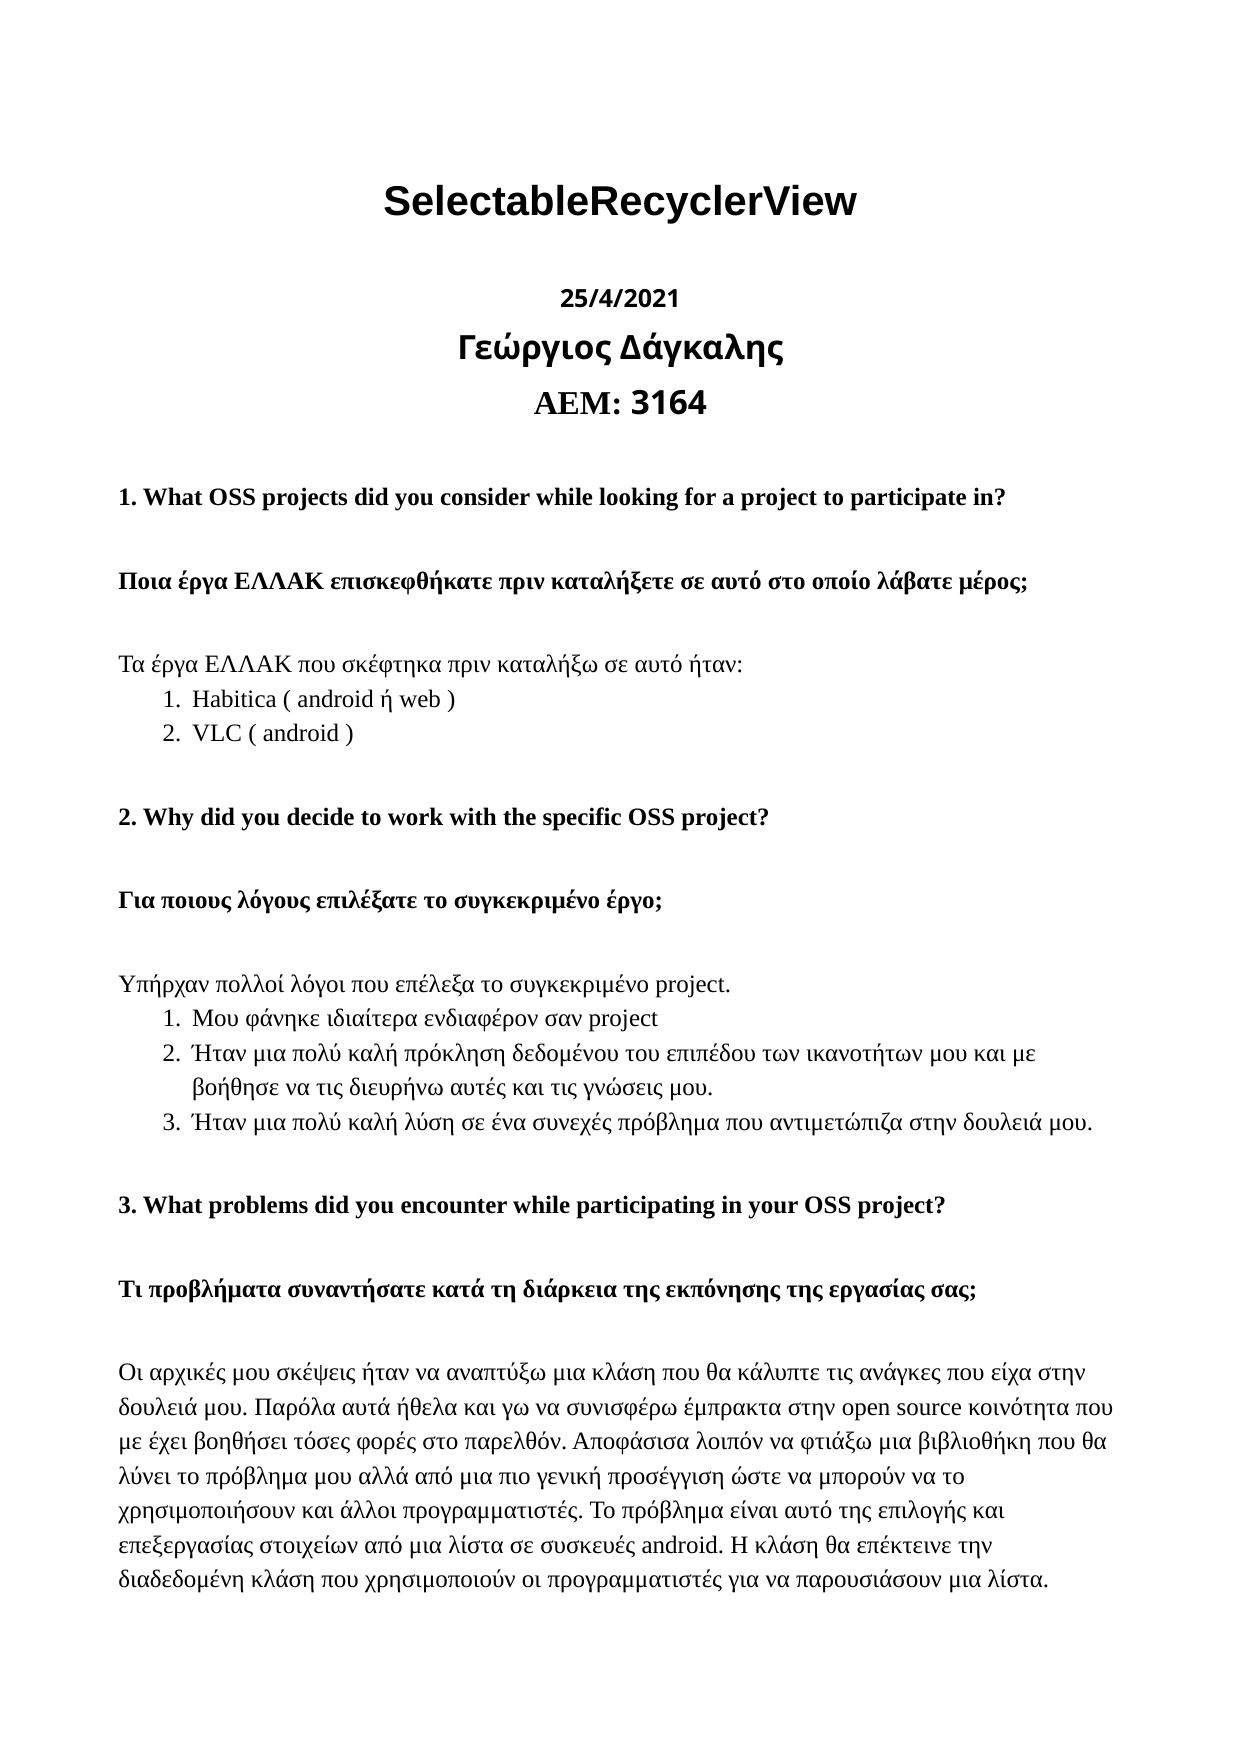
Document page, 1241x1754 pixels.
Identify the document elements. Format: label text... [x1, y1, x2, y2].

text Τι προβλήματα συναντήσατε κατά τη διάρκεια της εκπόνησης της εργασίας σας; [118, 1274, 1122, 1303]
list Μου φάνηκε ιδιαίτερα ενδιαφέρον σαν project [162, 1003, 1122, 1032]
list Ήταν μια πολύ καλή πρόκληση δεδομένου του επιπέδου των ικανοτήτων μου και με βοήθησε να τις διευρήνω αυτές και τις γνώσεις μου. [162, 1038, 1122, 1101]
text Υπήρχαν πολλοί λόγοι που επέλεξα το συγκεκριμένο project. [118, 969, 1122, 998]
list Ήταν μια πολύ καλή λύση σε ένα συνεχές πρόβλημα που αντιμετώπιζα στην δουλειά μου. [162, 1107, 1122, 1136]
text SelectableRecyclerView [118, 176, 1122, 224]
text Τα έργα ΕΛΛΑΚ που σκέφτηκα πριν καταλήξω σε αυτό ήταν: [118, 649, 1122, 678]
text 3. What problems did you encounter while participating in your OSS project? [118, 1190, 1122, 1219]
list Habitica ( android ή web ) [162, 684, 1122, 712]
text Οι αρχικές μου σκέψεις ήταν να αναπτύξω μια κλάση που θα κάλυπτε τις ανάγκες που είχα στην δουλειά μου. Παρόλα αυτά ήθελα και γω να συνισφέρω έμπρακτα στην open source κοινότητα που με έχει βοηθήσει τόσες φορές στο παρελθόν. Αποφάσισα λοιπόν να φτιάξω μια βιβλιοθήκη που θα λύνει το πρόβλημα μου αλλά από μια πιο γενική προσέγγιση ώστε να μπορούν να το χρησιμοποιήσουν και άλλοι προγραμματιστές. Το πρόβλημα είναι αυτό της επιλογής και επεξεργασίας στοιχείων από μια λίστα σε συσκευές android. Η κλάση θα επέκτεινε την διαδεδομένη κλάση που χρησιμοποιούν οι προγραμματιστές για να παρουσιάσουν μια λίστα. [118, 1357, 1122, 1593]
text 1. What OSS projects did you consider while looking for a project to participate in? [118, 482, 1122, 511]
text ΑΕΜ: 3164 [118, 379, 1122, 424]
text 2. Why did you decide to work with the specific OSS project? [118, 802, 1122, 831]
text Ποια έργα ΕΛΛΑΚ επισκεφθήκατε πριν καταλήξετε σε αυτό στο οποίο λάβατε μέρος; [118, 566, 1122, 594]
text Για ποιους λόγους επιλέξατε το συγκεκριμένο έργο; [118, 885, 1122, 914]
list VLC ( android ) [162, 718, 1122, 747]
text 25/4/2021 Γεώργιος Δάγκαλης [118, 281, 1122, 369]
